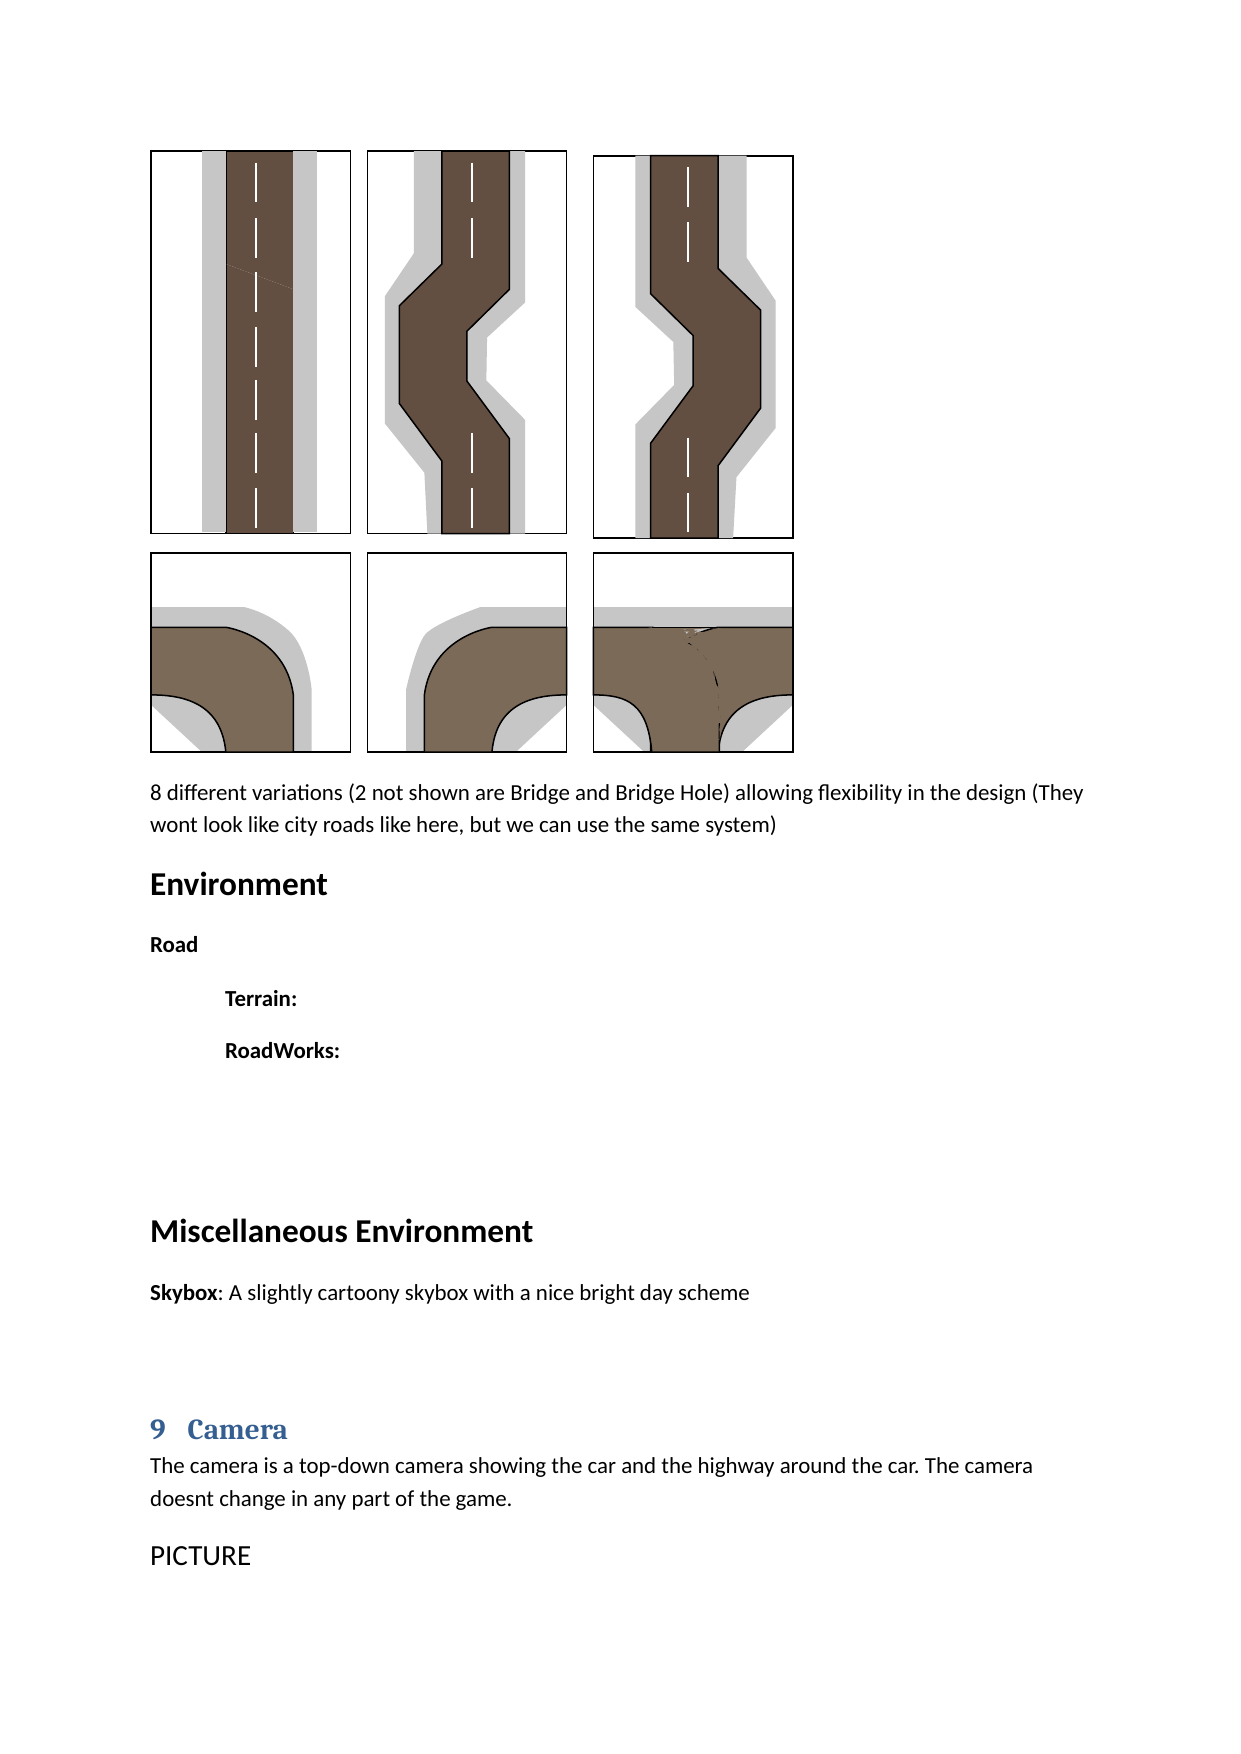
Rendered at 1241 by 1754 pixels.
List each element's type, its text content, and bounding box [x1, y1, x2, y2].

subtitle Camera [150, 1413, 1090, 1447]
text 8 different variations (2 not shown are Bridge and Bridge Hole) allowing flexibility in the design (They wont look like city roads like here, but we can use the same system) [150, 778, 1090, 838]
text Environment [150, 863, 1090, 904]
text Miscellaneous Environment [150, 1210, 1090, 1251]
text Skybox: A slightly cartoony skybox with a nice bright day scheme [150, 1278, 1090, 1306]
text RoadWorks: [225, 1037, 1090, 1065]
text PICTURE [150, 1537, 1090, 1572]
text Terrain: [225, 984, 1090, 1012]
text The camera is a top-down camera showing the car and the highway around the car. The camera doesnt change in any part of the game. [150, 1452, 1090, 1512]
text Road [150, 931, 1090, 959]
